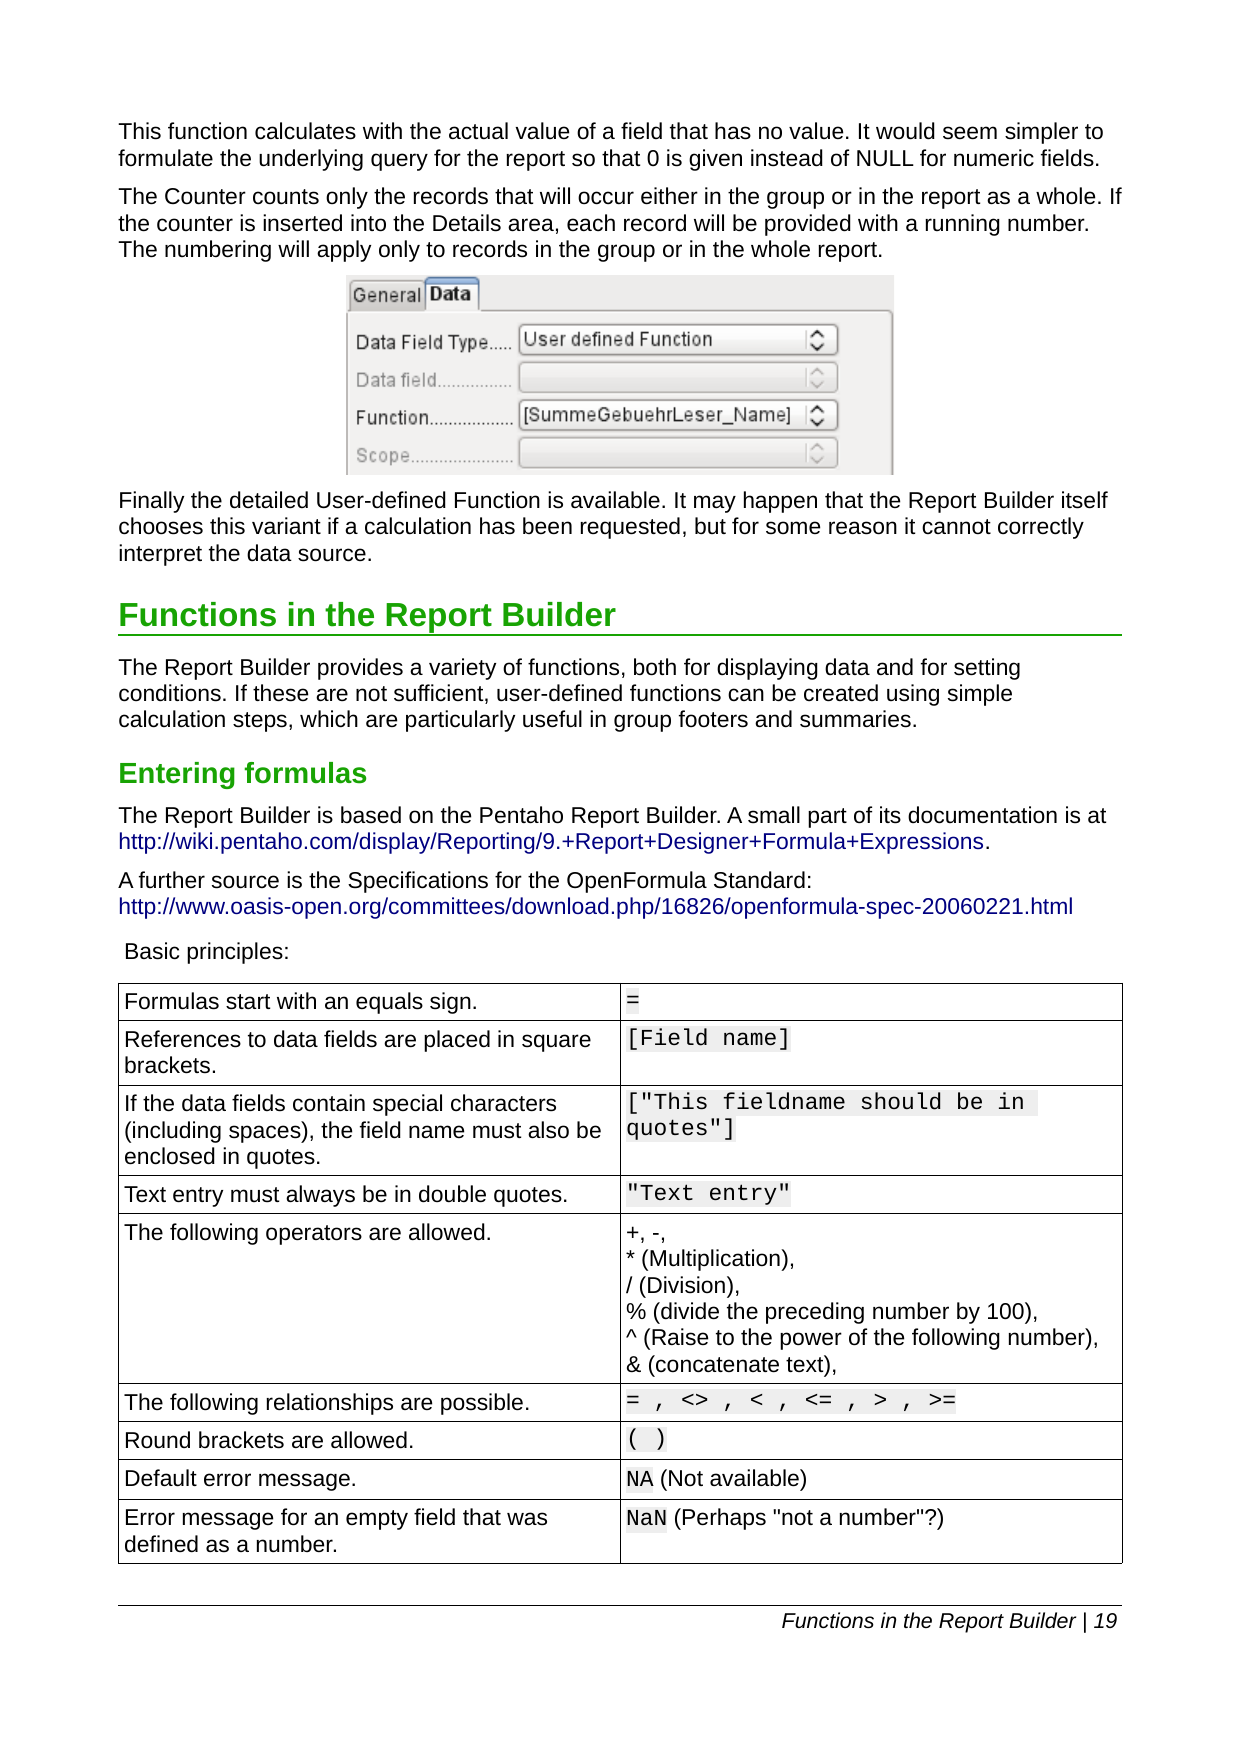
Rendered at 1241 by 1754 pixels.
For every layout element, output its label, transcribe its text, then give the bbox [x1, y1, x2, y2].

table_cell The following relationships are possible. [119, 1384, 620, 1421]
table_cell ["This fieldname should be in quotes"] [621, 1086, 1122, 1175]
text Finally the detailed User-defined Function is available. It may happen that the Report Builder itself chooses this variant if a calculation has been requested, but for some reason it cannot correctly interpret the data source. [118, 487, 1122, 566]
table_cell = , <> , < , <= , > , >= [621, 1384, 1122, 1421]
table_cell If the data fields contain special characters (including spaces), the field name must also be enclosed in quotes. [119, 1086, 620, 1175]
subtitle Functions in the Report Builder [118, 595, 1122, 634]
table_cell Round brackets are allowed. [119, 1422, 620, 1459]
table_cell The following operators are allowed. [119, 1214, 620, 1383]
table_cell = [621, 984, 1122, 1020]
table_header Basic principles: [118, 932, 620, 982]
table_cell Error message for an empty field that was defined as a number. [119, 1500, 620, 1563]
text A further source is the Specifications for the OpenFormula Standard: http://www.oasis-open.org/committees/download.php/16826/openformula-spec-20060221.html [118, 867, 1122, 919]
text This function calculates with the actual value of a field that has no value. It would seem simpler to formulate the underlying query for the report so that 0 is given instead of NULL for numeric fields. [118, 118, 1122, 171]
table_cell [Field name] [621, 1021, 1122, 1084]
text The Report Builder provides a variety of functions, both for displaying data and for setting conditions. If these are not sufficient, user-defined functions can be created using simple calculation steps, which are particularly useful in group footers and summaries. [118, 654, 1122, 733]
table_cell References to data fields are placed in square brackets. [119, 1021, 620, 1084]
table_cell ( ) [621, 1422, 1122, 1459]
subtitle Entering formulas [118, 756, 1122, 790]
text The Counter counts only the records that will occur either in the group or in the report as a whole. If the counter is inserted into the Details area, each record will be provided with a running number. The numbering will apply only to records in the group or in the whole report. [118, 183, 1122, 262]
table_cell +, -, * (Multiplication), / (Division), % (divide the preceding number by 100), ^ (Raise to the power of the following number), & (concatenate text), [621, 1214, 1122, 1383]
picture [346, 275, 895, 475]
table_cell NA (Not available) [621, 1460, 1122, 1498]
table_cell Default error message. [119, 1460, 620, 1498]
table_cell "Text entry" [621, 1176, 1122, 1213]
table_header [620, 932, 1122, 982]
table_cell Formulas start with an equals sign. [119, 984, 620, 1020]
text The Report Builder is based on the Pentaho Report Builder. A small part of its documentation is at http://wiki.pentaho.com/display/Reporting/9.+Report+Designer+Formula+Expressions. [118, 802, 1122, 854]
table_cell Text entry must always be in double quotes. [119, 1176, 620, 1213]
table_cell NaN (Perhaps "not a number"?) [621, 1500, 1122, 1563]
